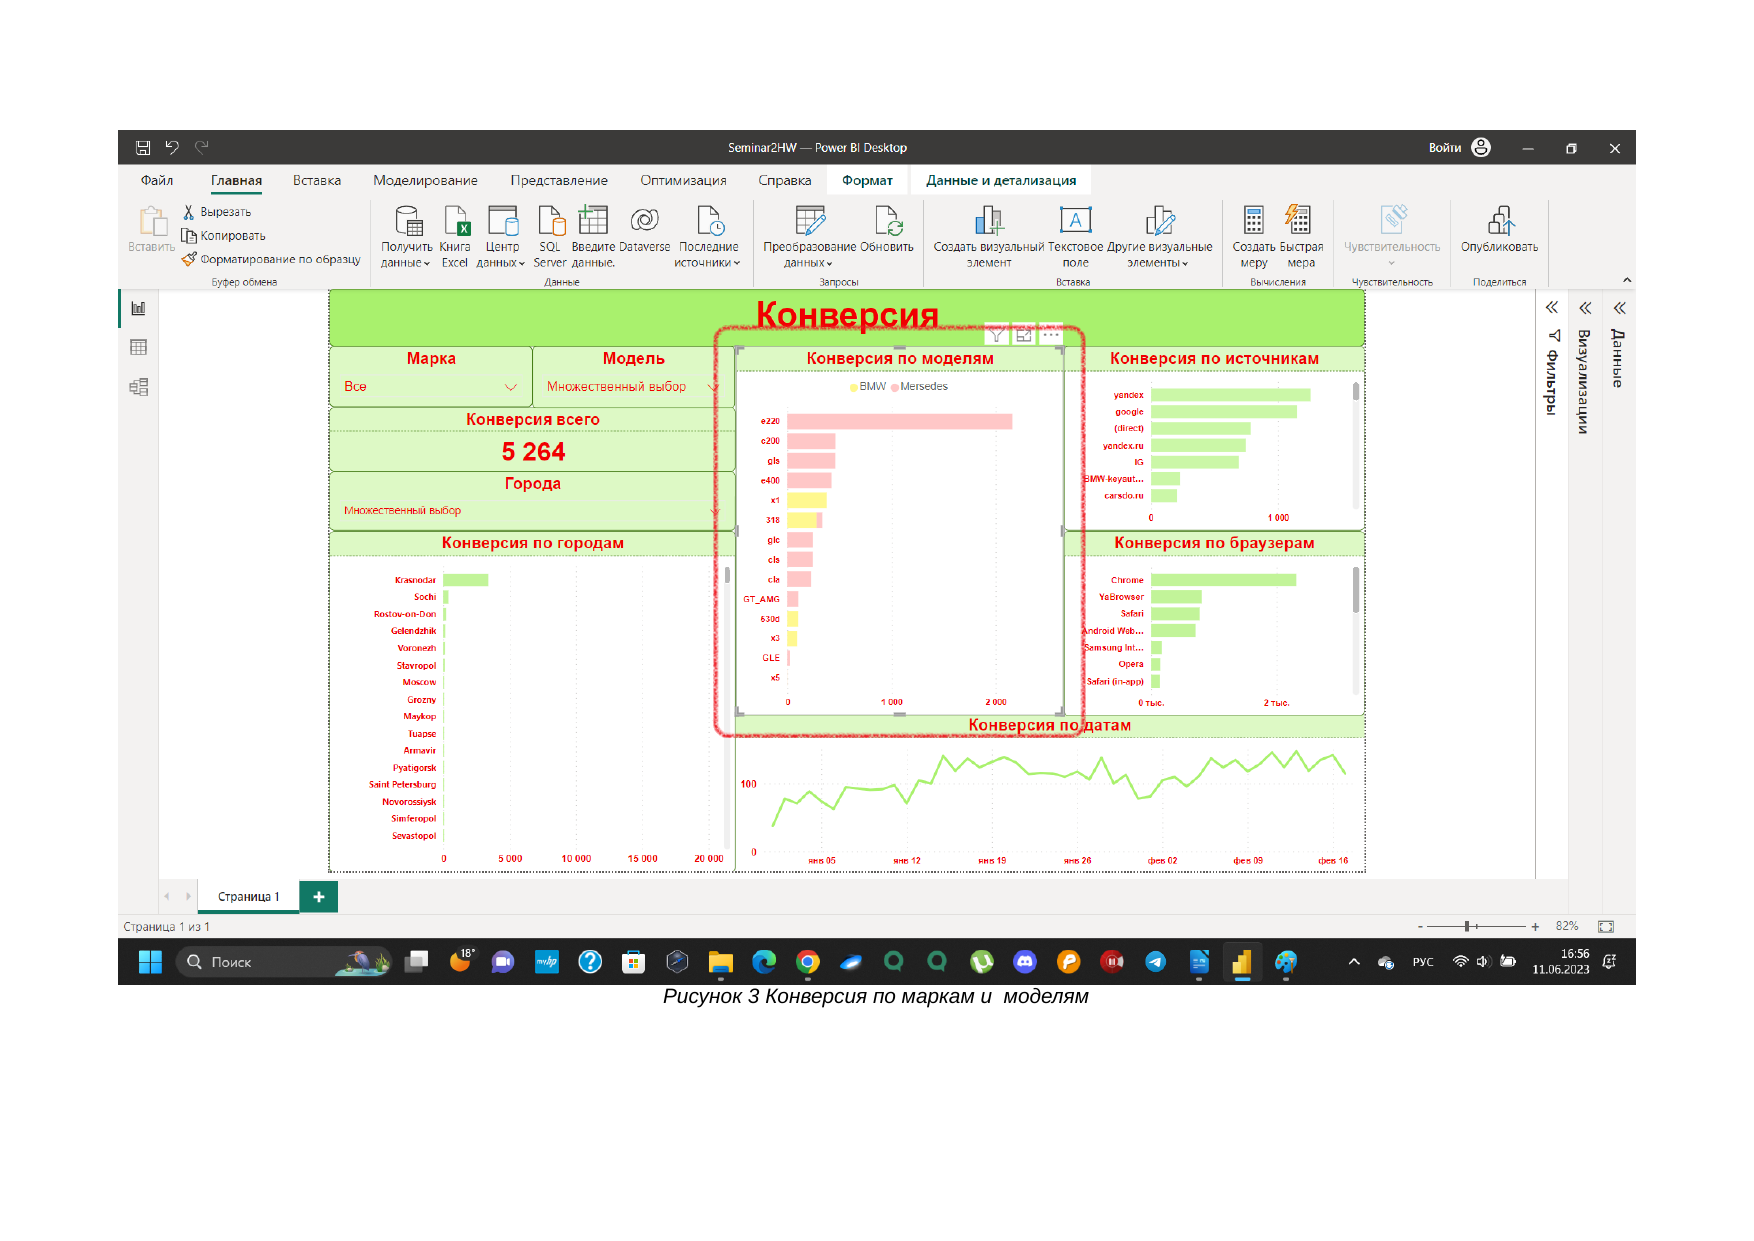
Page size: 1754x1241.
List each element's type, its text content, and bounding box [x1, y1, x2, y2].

text Рисунок 3 Конверсия по маркам и моделям [118, 985, 1636, 1008]
picture [118, 130, 1636, 985]
